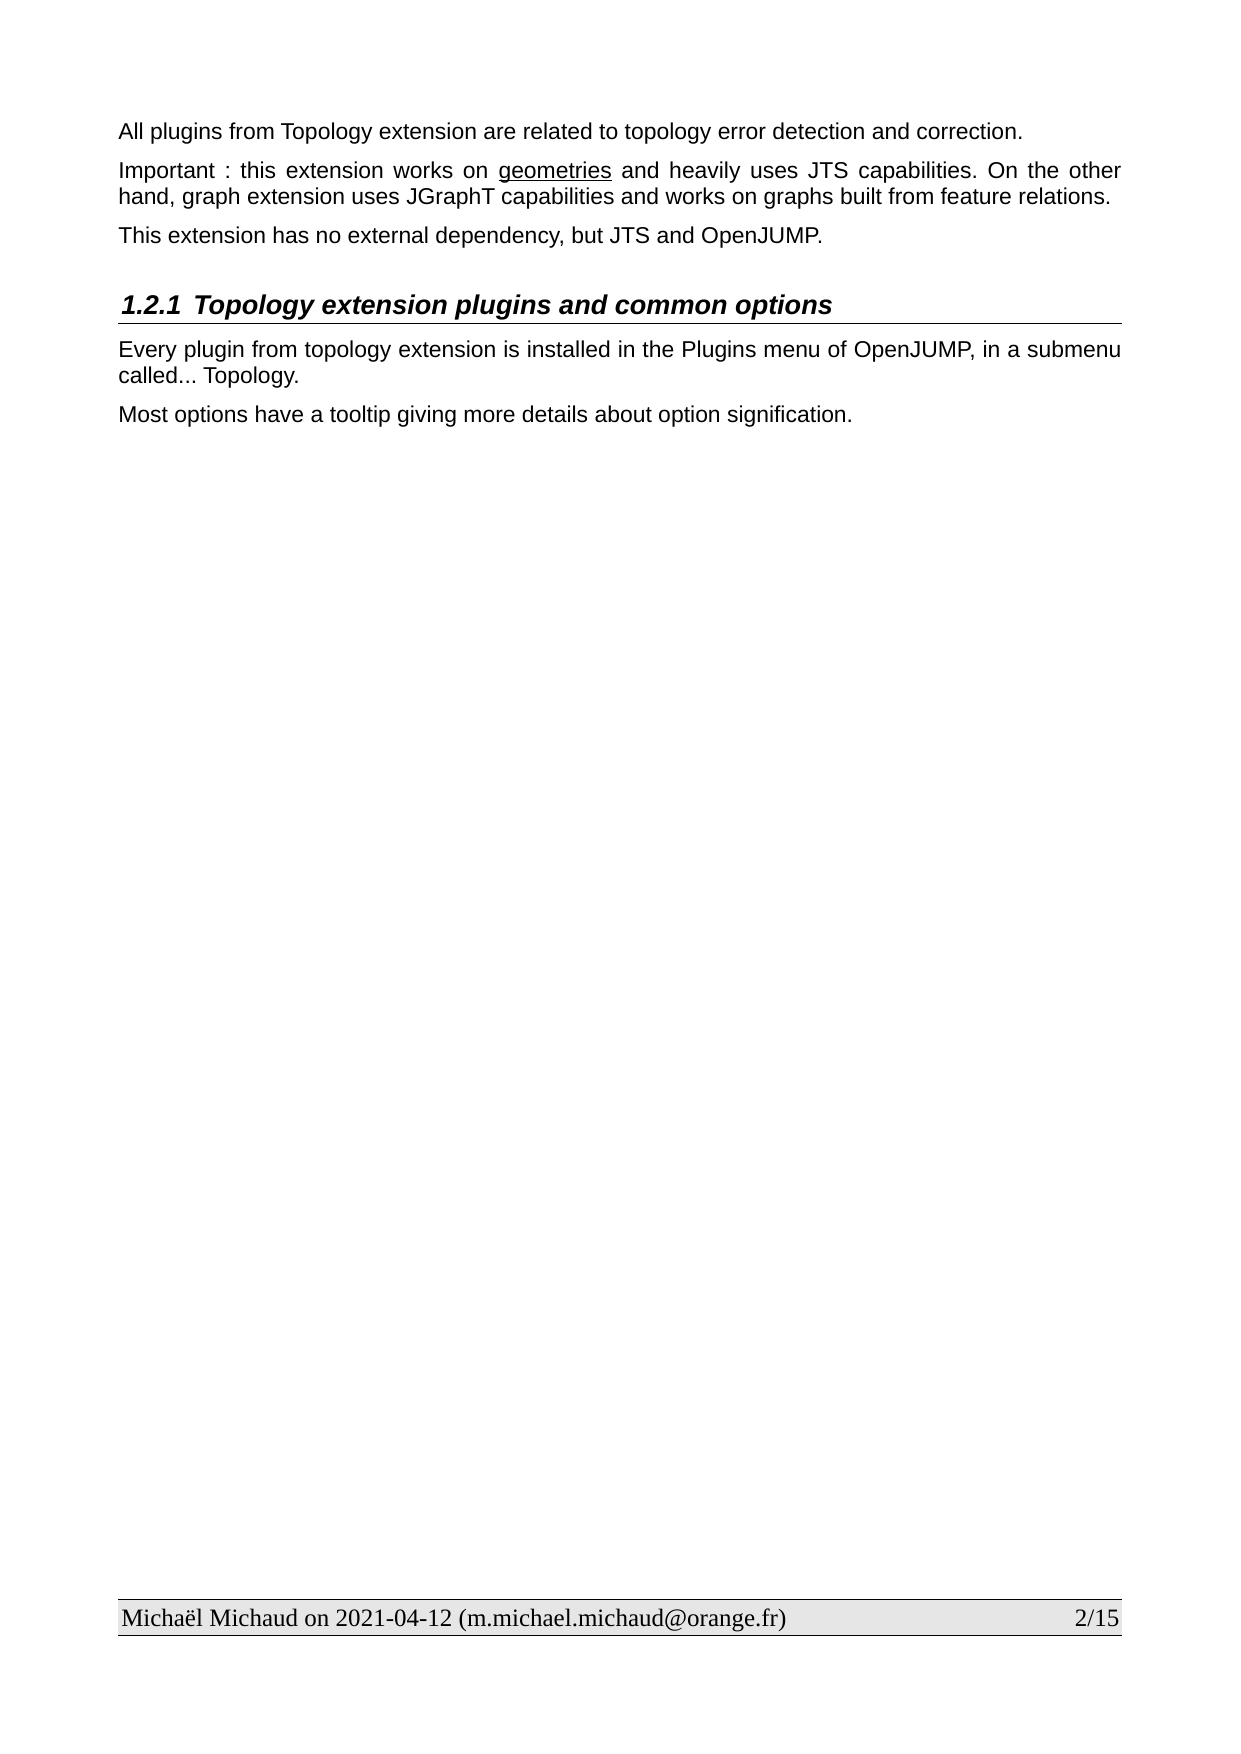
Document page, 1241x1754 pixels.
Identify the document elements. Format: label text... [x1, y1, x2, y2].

text All plugins from Topology extension are related to topology error detection and correction. [118, 118, 1122, 144]
text This extension has no external dependency, but JTS and OpenJUMP. [118, 222, 1122, 248]
text Important : this extension works on geometries and heavily uses JTS capabilities. On the other hand, graph extension uses JGraphT capabilities and works on graphs built from feature relations. [118, 157, 1122, 210]
text Every plugin from topology extension is installed in the Plugins menu of OpenJUMP, in a submenu called... Topology. [118, 336, 1122, 388]
subtitle Topology extension plugins and common options [118, 286, 1122, 323]
text Most options have a tooltip giving more details about option signification. [118, 401, 1122, 427]
